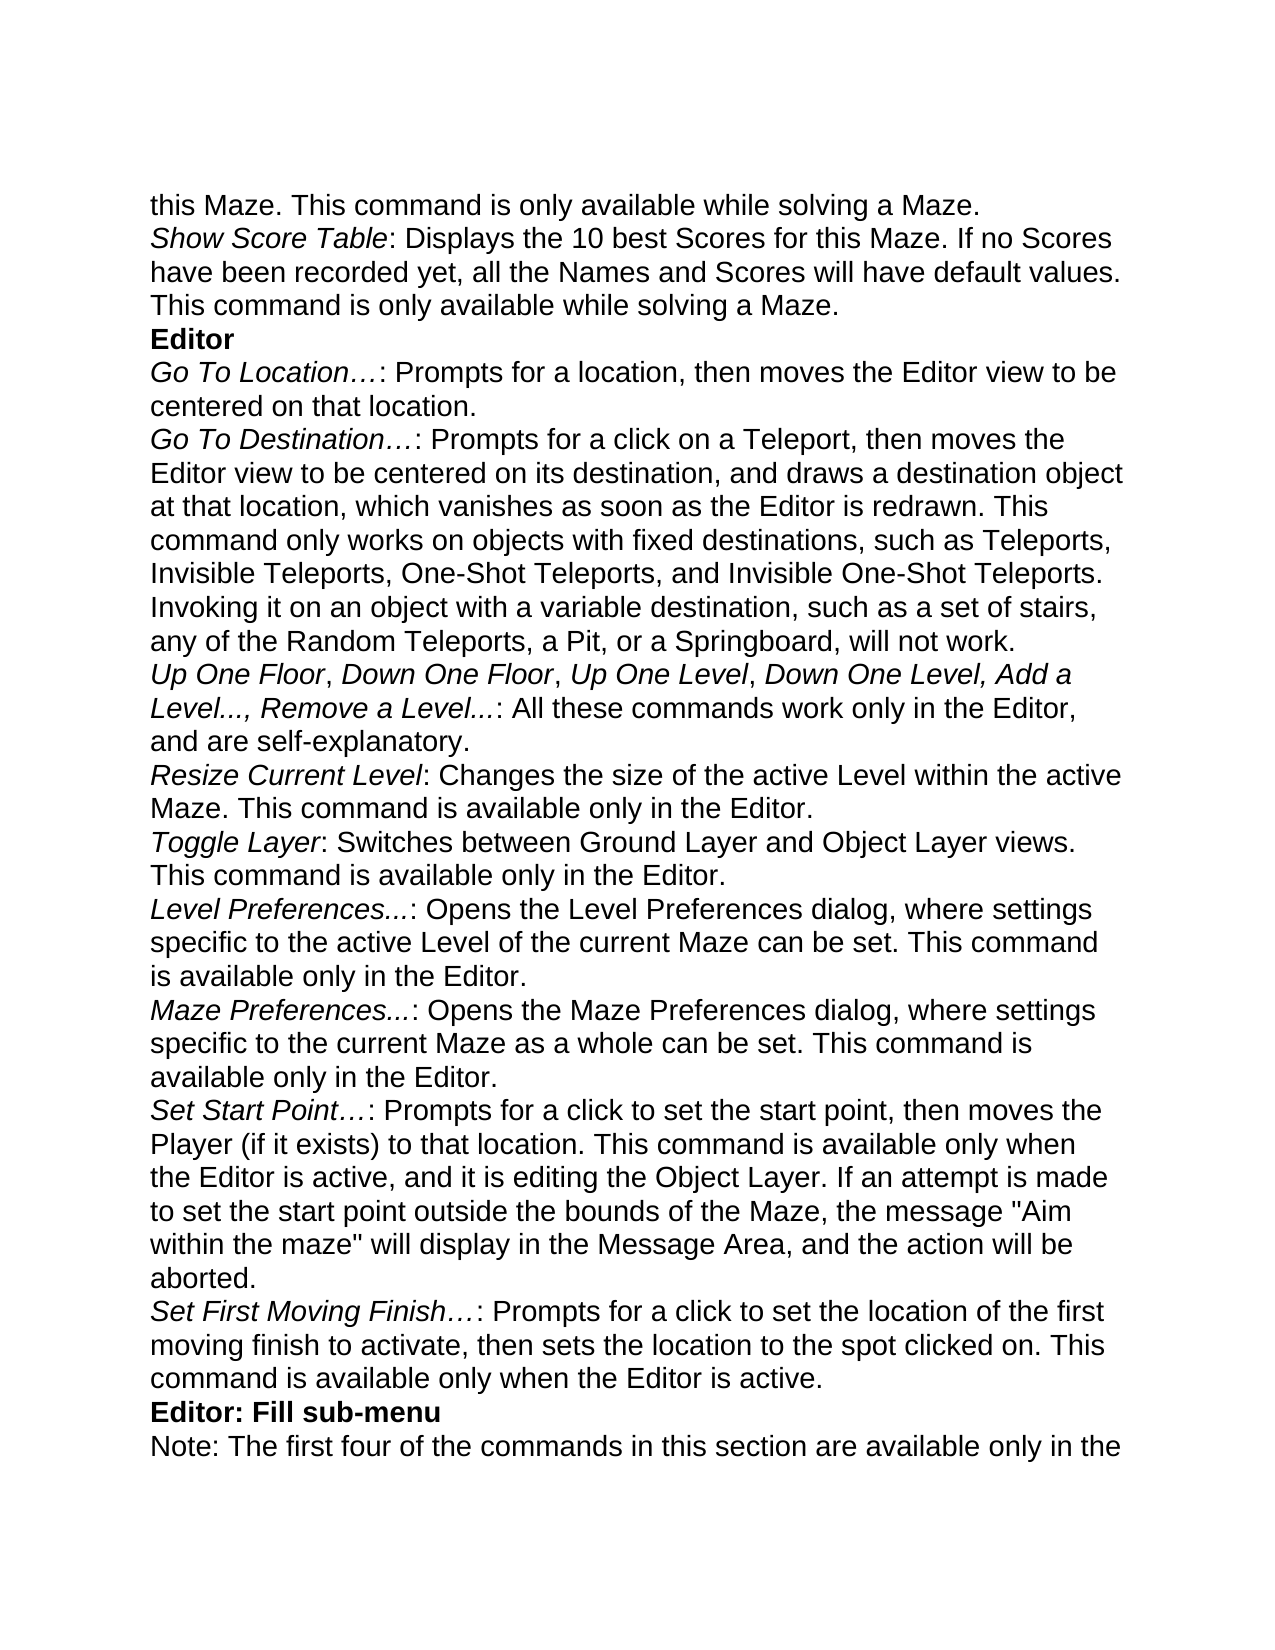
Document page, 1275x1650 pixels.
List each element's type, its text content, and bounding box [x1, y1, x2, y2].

text Level Preferences...: Opens the Level Preferences dialog, where settings specific to the active Level of the current Maze can be set. This command is available only in the Editor. [150, 892, 1125, 992]
text Resize Current Level: Changes the size of the active Level within the active Maze. This command is available only in the Editor. [150, 758, 1125, 825]
text Go To Destination…: Prompts for a click on a Teleport, then moves the Editor view to be centered on its destination, and draws a destination object at that location, which vanishes as soon as the Editor is redrawn. This command only works on objects with fixed destinations, such as Teleports, Invisible Teleports, One-Shot Teleports, and Invisible One-Shot Teleports. Invoking it on an object with a variable destination, such as a set of stairs, any of the Random Teleports, a Pit, or a Springboard, will not work. [150, 422, 1125, 657]
text Up One Floor, Down One Floor, Up One Level, Down One Level, Add a Level..., Remove a Level...: All these commands work only in the Editor, and are self-explanatory. [150, 657, 1125, 758]
text Go To Location…: Prompts for a location, then moves the Editor view to be centered on that location. [150, 355, 1125, 422]
text Toggle Layer: Switches between Ground Layer and Object Layer views. This command is available only in the Editor. [150, 825, 1125, 892]
text Editor: Fill sub-menu [150, 1395, 1125, 1428]
text Set Start Point…: Prompts for a click to set the start point, then moves the Player (if it exists) to that location. This command is available only when the Editor is active, and it is editing the Object Layer. If an attempt is made to set the start point outside the bounds of the Maze, the message "Aim within the maze" will display in the Message Area, and the action will be aborted. [150, 1093, 1125, 1294]
text Show Score Table: Displays the 10 best Scores for this Maze. If no Scores have been recorded yet, all the Names and Scores will have default values. This command is only available while solving a Maze. [150, 221, 1125, 322]
text Editor [150, 322, 1125, 355]
text Set First Moving Finish…: Prompts for a click to set the location of the first moving finish to activate, then sets the location to the spot clicked on. This command is available only when the Editor is active. [150, 1294, 1125, 1395]
text this Maze. This command is only available while solving a Maze. [150, 187, 1125, 221]
text Note: The first four of the commands in this section are available only in the [150, 1428, 1125, 1462]
text Maze Preferences...: Opens the Maze Preferences dialog, where settings specific to the current Maze as a whole can be set. This command is available only in the Editor. [150, 992, 1125, 1093]
